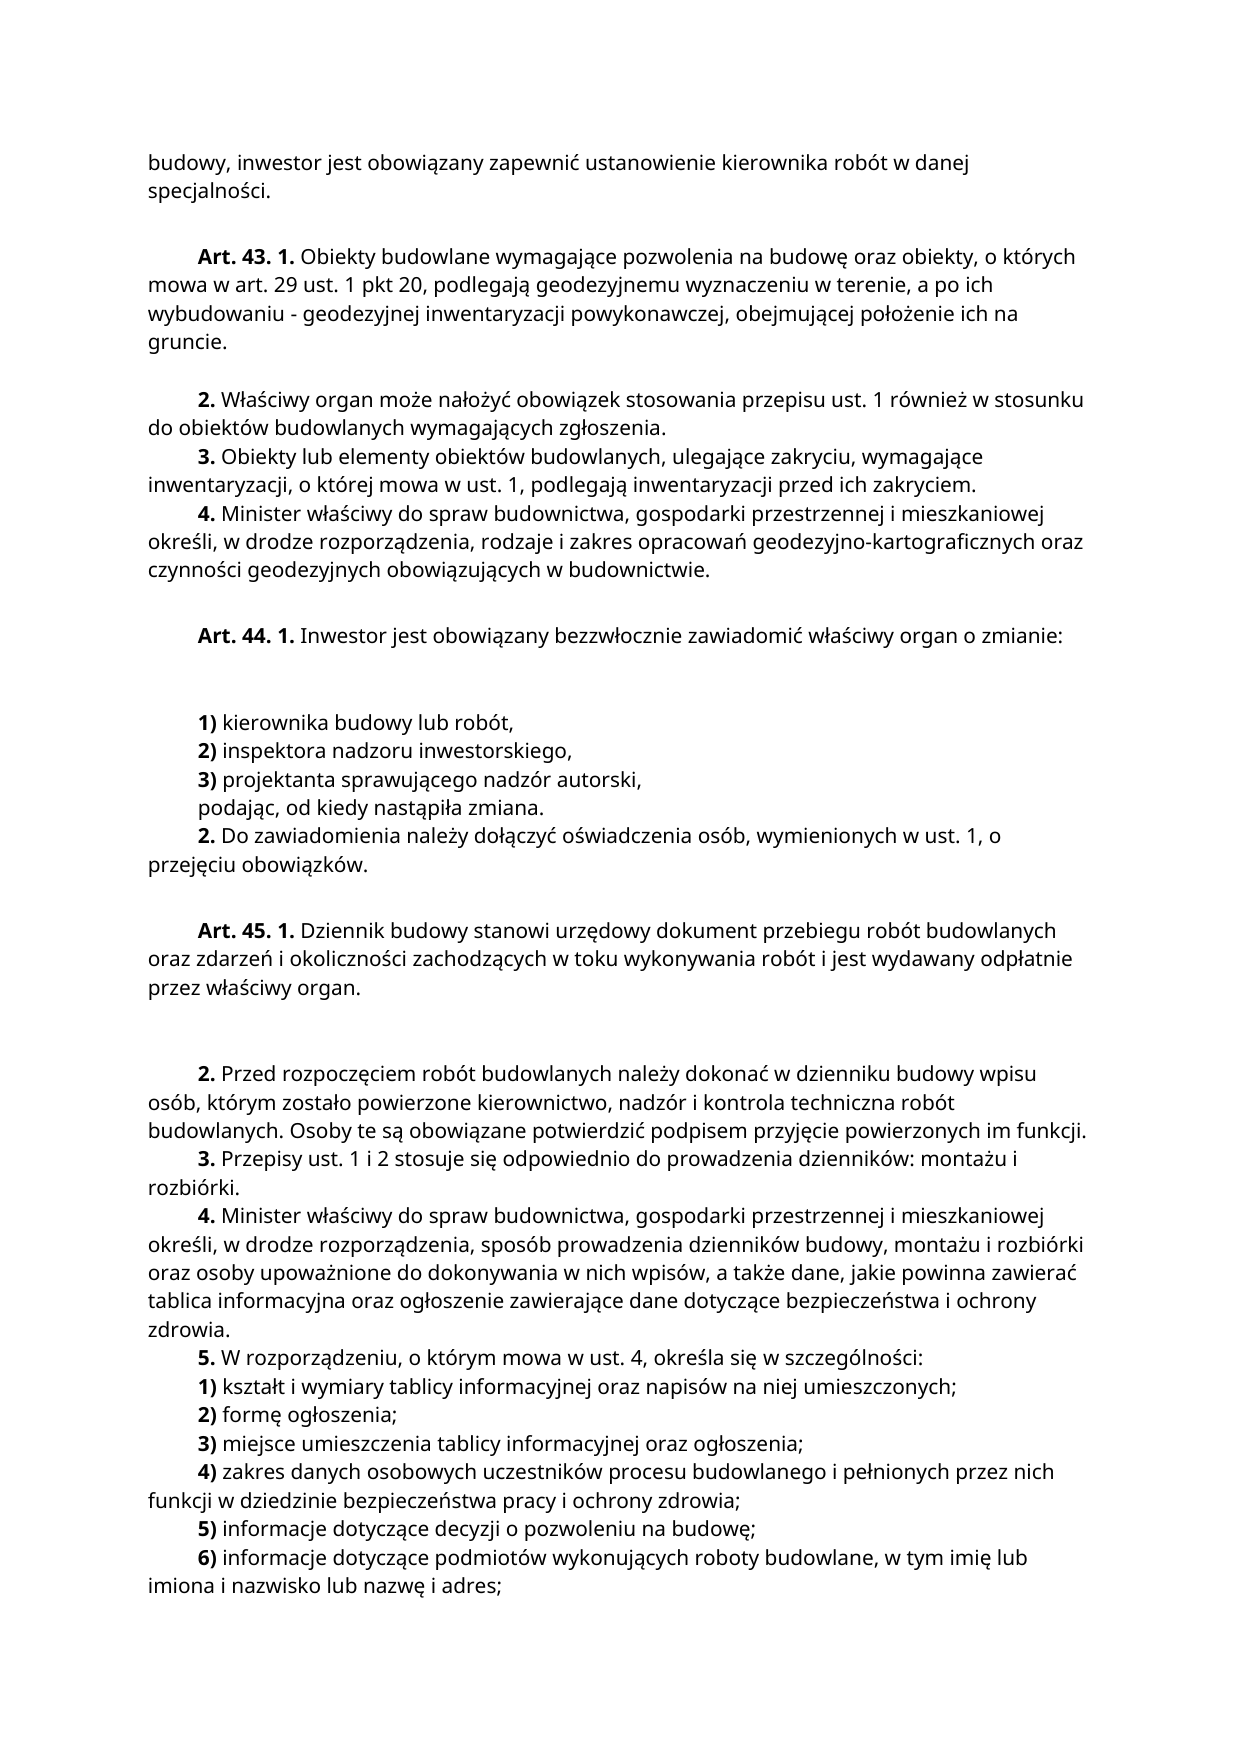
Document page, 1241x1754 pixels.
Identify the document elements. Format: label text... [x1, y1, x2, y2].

text 3) projektanta sprawującego nadzór autorski, [148, 765, 1093, 793]
text 5. W rozporządzeniu, o którym mowa w ust. 4, określa się w szczególności: [148, 1343, 1093, 1372]
text Art. 45. 1. Dziennik budowy stanowi urzędowy dokument przebiegu robót budowlanych oraz zdarzeń i okoliczności zachodzących w toku wykonywania robót i jest wydawany odpłatnie przez właściwy organ. [148, 916, 1093, 1030]
text 3) miejsce umieszczenia tablicy informacyjnej oraz ogłoszenia; [148, 1429, 1093, 1457]
text 5) informacje dotyczące decyzji o pozwoleniu na budowę; [148, 1514, 1093, 1543]
text 2. Właściwy organ może nałożyć obowiązek stosowania przepisu ust. 1 również w stosunku do obiektów budowlanych wymagających zgłoszenia. [148, 385, 1093, 442]
text 3. Obiekty lub elementy obiektów budowlanych, ulegające zakryciu, wymagające inwentaryzacji, o której mowa w ust. 1, podlegają inwentaryzacji przed ich zakryciem. [148, 442, 1093, 499]
text 4. Minister właściwy do spraw budownictwa, gospodarki przestrzennej i mieszkaniowej określi, w drodze rozporządzenia, rodzaje i zakres opracowań geodezyjno-kartograficznych oraz czynności geodezyjnych obowiązujących w budownictwie. [148, 499, 1093, 584]
text budowy, inwestor jest obowiązany zapewnić ustanowienie kierownika robót w danej specjalności. [148, 148, 1093, 204]
text Art. 43. 1. Obiekty budowlane wymagające pozwolenia na budowę oraz obiekty, o których mowa w art. 29 ust. 1 pkt 20, podlegają geodezyjnemu wyznaczeniu w terenie, a po ich wybudowaniu - geodezyjnej inwentaryzacji powykonawczej, obejmującej położenie ich na gruncie. [148, 242, 1093, 356]
text 2. Do zawiadomienia należy dołączyć oświadczenia osób, wymienionych w ust. 1, o przejęciu obowiązków. [148, 822, 1093, 878]
text Art. 44. 1. Inwestor jest obowiązany bezzwłocznie zawiadomić właściwy organ o zmianie: [148, 621, 1093, 679]
text 2. Przed rozpoczęciem robót budowlanych należy dokonać w dzienniku budowy wpisu osób, którym zostało powierzone kierownictwo, nadzór i kontrola techniczna robót budowlanych. Osoby te są obowiązane potwierdzić podpisem przyjęcie powierzonych im funkcji. [148, 1059, 1093, 1144]
text 2) formę ogłoszenia; [148, 1400, 1093, 1429]
text 1) kształt i wymiary tablicy informacyjnej oraz napisów na niej umieszczonych; [148, 1372, 1093, 1400]
text 4. Minister właściwy do spraw budownictwa, gospodarki przestrzennej i mieszkaniowej określi, w drodze rozporządzenia, sposób prowadzenia dzienników budowy, montażu i rozbiórki oraz osoby upoważnione do dokonywania w nich wpisów, a także dane, jakie powinna zawierać tablica informacyjna oraz ogłoszenie zawierające dane dotyczące bezpieczeństwa i ochrony zdrowia. [148, 1201, 1093, 1343]
text 1) kierownika budowy lub robót, [148, 708, 1093, 736]
text 4) zakres danych osobowych uczestników procesu budowlanego i pełnionych przez nich funkcji w dziedzinie bezpieczeństwa pracy i ochrony zdrowia; [148, 1457, 1093, 1514]
text podając, od kiedy nastąpiła zmiana. [148, 793, 1093, 822]
text 6) informacje dotyczące podmiotów wykonujących roboty budowlane, w tym imię lub imiona i nazwisko lub nazwę i adres; [148, 1543, 1093, 1599]
text 3. Przepisy ust. 1 i 2 stosuje się odpowiednio do prowadzenia dzienników: montażu i rozbiórki. [148, 1144, 1093, 1201]
text 2) inspektora nadzoru inwestorskiego, [148, 736, 1093, 765]
